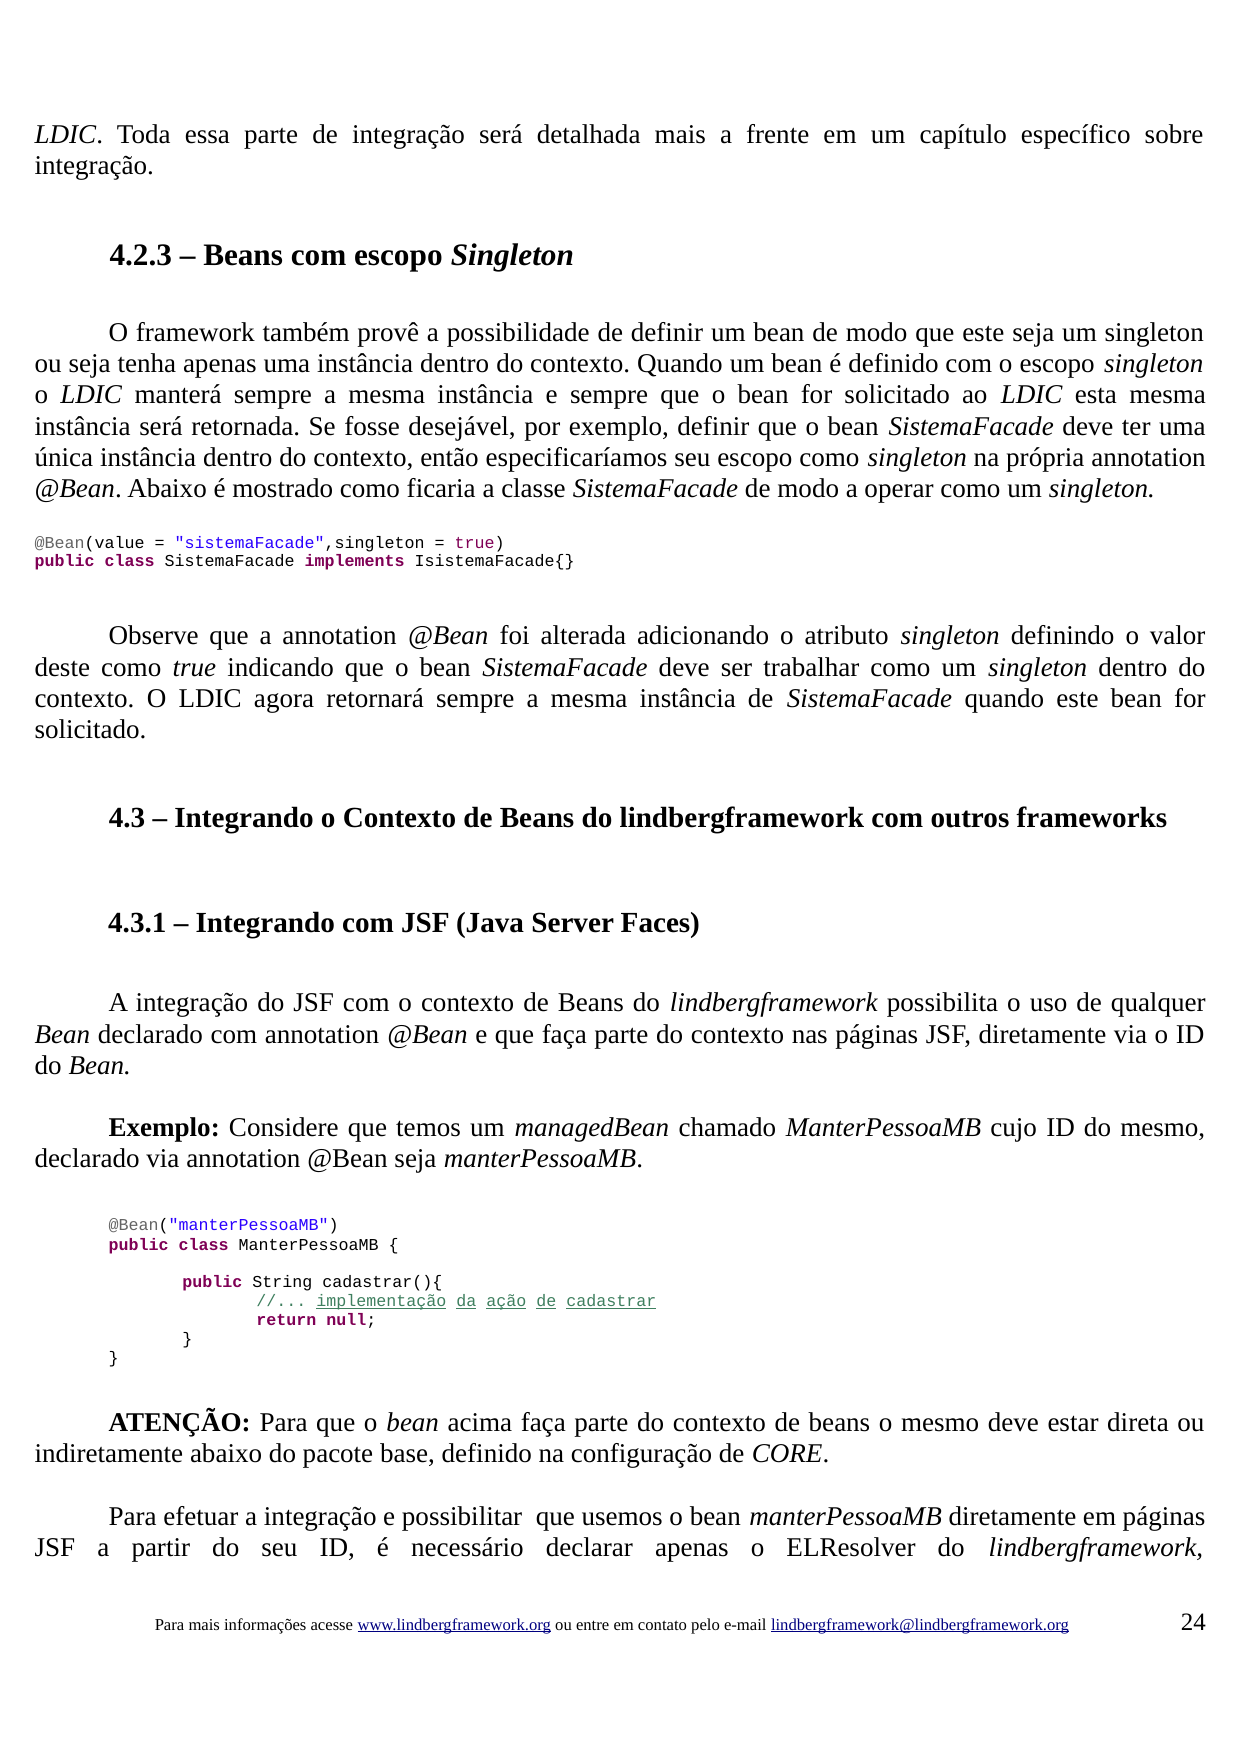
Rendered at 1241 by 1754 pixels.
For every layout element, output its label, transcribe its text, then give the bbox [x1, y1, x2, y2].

text //... implementação da ação de cadastrar [34, 1293, 1206, 1311]
text public class SistemaFacade implements IsistemaFacade{} [34, 553, 1206, 572]
text ATENÇÃO: Para que o bean acima faça parte do contexto de beans o mesmo deve estar direta ou indiretamente abaixo do pacote base, definido na configuração de CORE. [34, 1406, 1206, 1468]
subtitle 4.3 – Integrando o Contexto de Beans do lindbergframework com outros frameworks [94, 800, 1206, 834]
subtitle 4.2.3 – Beans com escopo Singleton [106, 237, 1206, 272]
subtitle 4.3.1 – Integrando com JSF (Java Server Faces) [108, 905, 1206, 938]
text public String cadastrar(){ [34, 1274, 1206, 1293]
text @Bean(value = "sistemaFacade",singleton = true) [34, 534, 1206, 553]
text @Bean("manterPessoaMB") [34, 1205, 1206, 1236]
text A integração do JSF com o contexto de Beans do lindbergframework possibilita o uso de qualquer Bean declarado com annotation @Bean e que faça parte do contexto nas páginas JSF, diretamente via o ID do Bean. [34, 984, 1206, 1080]
text Para efetuar a integração e possibilitar que usemos o bean manterPessoaMB diretamente em páginas JSF a partir do seu ID, é necessário declarar apenas o ELResolver do lindbergframework, [34, 1499, 1206, 1562]
text return null; [34, 1311, 1206, 1330]
text O framework também provê a possibilidade de definir um bean de modo que este seja um singleton ou seja tenha apenas uma instância dentro do contexto. Quando um bean é definido com o escopo singleton o LDIC manterá sempre a mesma instância e sempre que o bean for solicitado ao LDIC esta mesma instância será retornada. Se fosse desejável, por exemplo, definir que o bean SistemaFacade deve ter uma única instância dentro do contexto, então especificaríamos seu escopo como singleton na própria annotation @Bean. Abaixo é mostrado como ficaria a classe SistemaFacade de modo a operar como um singleton. [34, 316, 1206, 503]
text } [34, 1330, 1206, 1349]
text Exemplo: Considere que temos um managedBean chamado ManterPessoaMB cujo ID do mesmo, declarado via annotation @Bean seja manterPessoaMB. [34, 1111, 1206, 1174]
text LDIC. Toda essa parte de integração será detalhada mais a frente em um capítulo específico sobre integração. [34, 118, 1206, 180]
text } [34, 1349, 1206, 1368]
text public class ManterPessoaMB { [34, 1236, 1206, 1255]
text Observe que a annotation @Bean foi alterada adicionando o atributo singleton definindo o valor deste como true indicando que o bean SistemaFacade deve ser trabalhar como um singleton dentro do contexto. O LDIC agora retornará sempre a mesma instância de SistemaFacade quando este bean for solicitado. [34, 619, 1206, 744]
